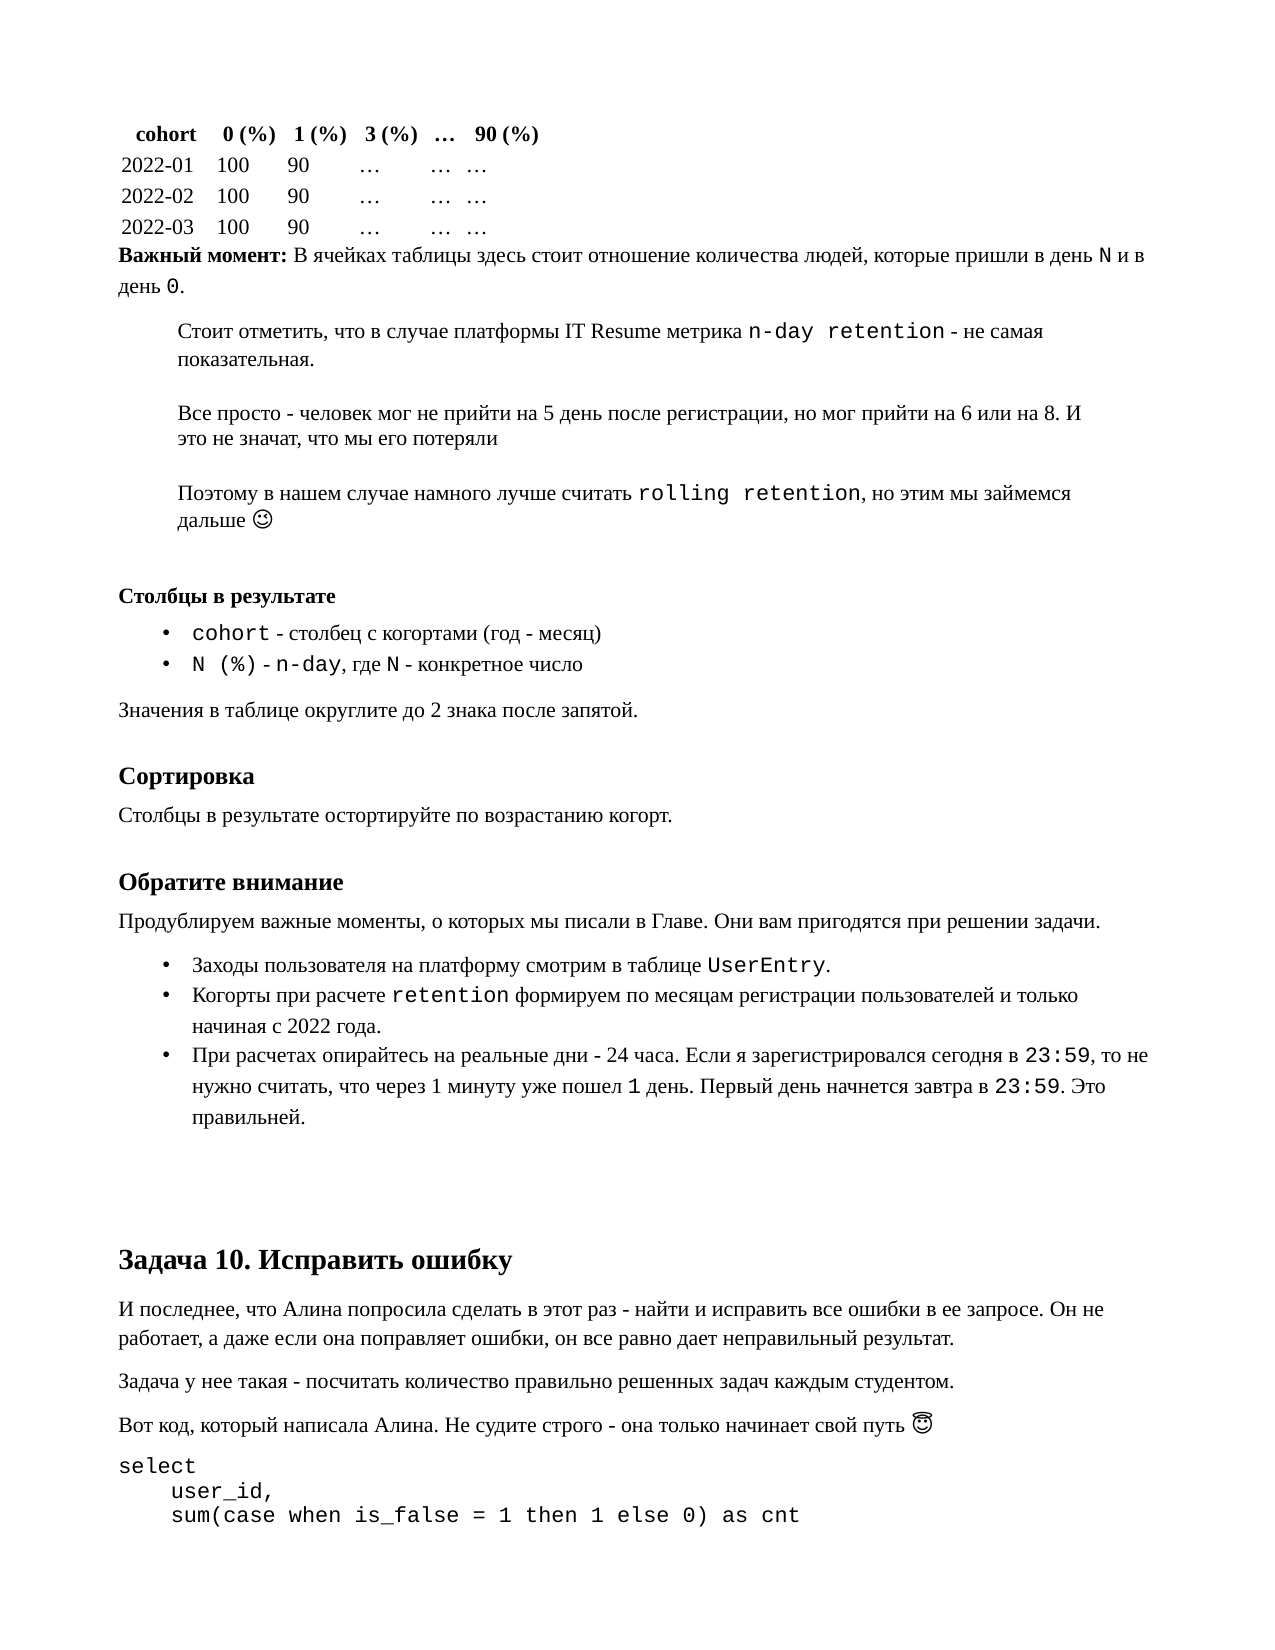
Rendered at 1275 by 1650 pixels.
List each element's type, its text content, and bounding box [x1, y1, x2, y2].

list Когорты при расчете retention формируем по месяцам регистрации пользователей и только начиная с 2022 года. [162, 982, 1157, 1038]
table_cell … [356, 149, 427, 180]
text user_id, [118, 1480, 1157, 1505]
subtitle Сортировка [118, 761, 1157, 790]
text Задача 10. Исправить ошибку [118, 1242, 1157, 1276]
text И последнее, что Алина попросила сделать в этот раз - найти и исправить все ошибки в ее запросе. Он не работает, а даже если она поправляет ошибки, он все равно дает неправильный результат. [118, 1296, 1157, 1350]
table_header 0 (%) [214, 118, 284, 149]
table_cell … [427, 211, 463, 242]
table_cell 2022-01 [118, 149, 213, 180]
table_cell … [356, 211, 427, 242]
table_header 1 (%) [285, 118, 356, 149]
table_cell 90 [285, 180, 356, 211]
text select [118, 1455, 1157, 1480]
table_cell … [427, 180, 463, 211]
table_cell 100 [214, 149, 284, 180]
text Все просто - человек мог не прийти на 5 день после регистрации, но мог прийти на 6 или на 8. И это не значат, что мы его потеряли 🙂 [177, 400, 1098, 451]
table_cell 2022-02 [118, 180, 213, 211]
table_cell 90 [285, 149, 356, 180]
subtitle Обратите внимание [118, 867, 1157, 896]
text sum(case when is_false = 1 then 1 else 0) as cnt [118, 1505, 1157, 1529]
table_cell 100 [214, 211, 284, 242]
table_cell 100 [214, 180, 284, 211]
table_header 3 (%) [356, 118, 427, 149]
table_header 90 (%) [463, 118, 551, 149]
table_cell … [356, 180, 427, 211]
list cohort - столбец с когортами (год - месяц) [162, 620, 1157, 647]
list При расчетах опирайтесь на реальные дни - 24 часа. Если я зарегистрировался сегодня в 23:59, то не нужно считать, что через 1 минуту уже пошел 1 день. Первый день начнется завтра в 23:59. Это правильней. [162, 1042, 1157, 1129]
text Значения в таблице округлите до 2 знака после запятой. [118, 697, 1157, 722]
table_cell … [463, 211, 551, 242]
table_cell … [463, 149, 551, 180]
table_cell … [427, 149, 463, 180]
table_cell 2022-03 [118, 211, 213, 242]
list Заходы пользователя на платформу смотрим в таблице UserEntry. [162, 952, 1157, 978]
list N (%) - n-day, где N - конкретное число [162, 651, 1157, 678]
table_header cohort [118, 118, 213, 149]
text Столбцы в результате остортируйте по возрастанию когорт. [118, 802, 1157, 828]
table_cell … [463, 180, 551, 211]
subtitle Столбцы в результате [118, 583, 1157, 608]
text Стоит отметить, что в случае платформы IT Resume метрика n-day retention - не самая показательная. [177, 318, 1098, 371]
text Задача у нее такая - посчитать количество правильно решенных задач каждым студентом. [118, 1368, 1157, 1393]
table_header … [427, 118, 463, 149]
text Вот код, который написала Алина. Не судите строго - она только начинает свой путь 😇 [118, 1412, 1157, 1437]
text Важный момент: В ячейках таблицы здесь стоит отношение количества людей, которые пришли в день N и в день 0. [118, 242, 1157, 300]
text Продублируем важные моменты, о которых мы писали в Главе. Они вам пригодятся при решении задачи. [118, 908, 1157, 933]
table_cell 90 [285, 211, 356, 242]
text Поэтому в нашем случае намного лучше считать rolling retention, но этим мы займемся дальше 😉 [177, 480, 1098, 532]
